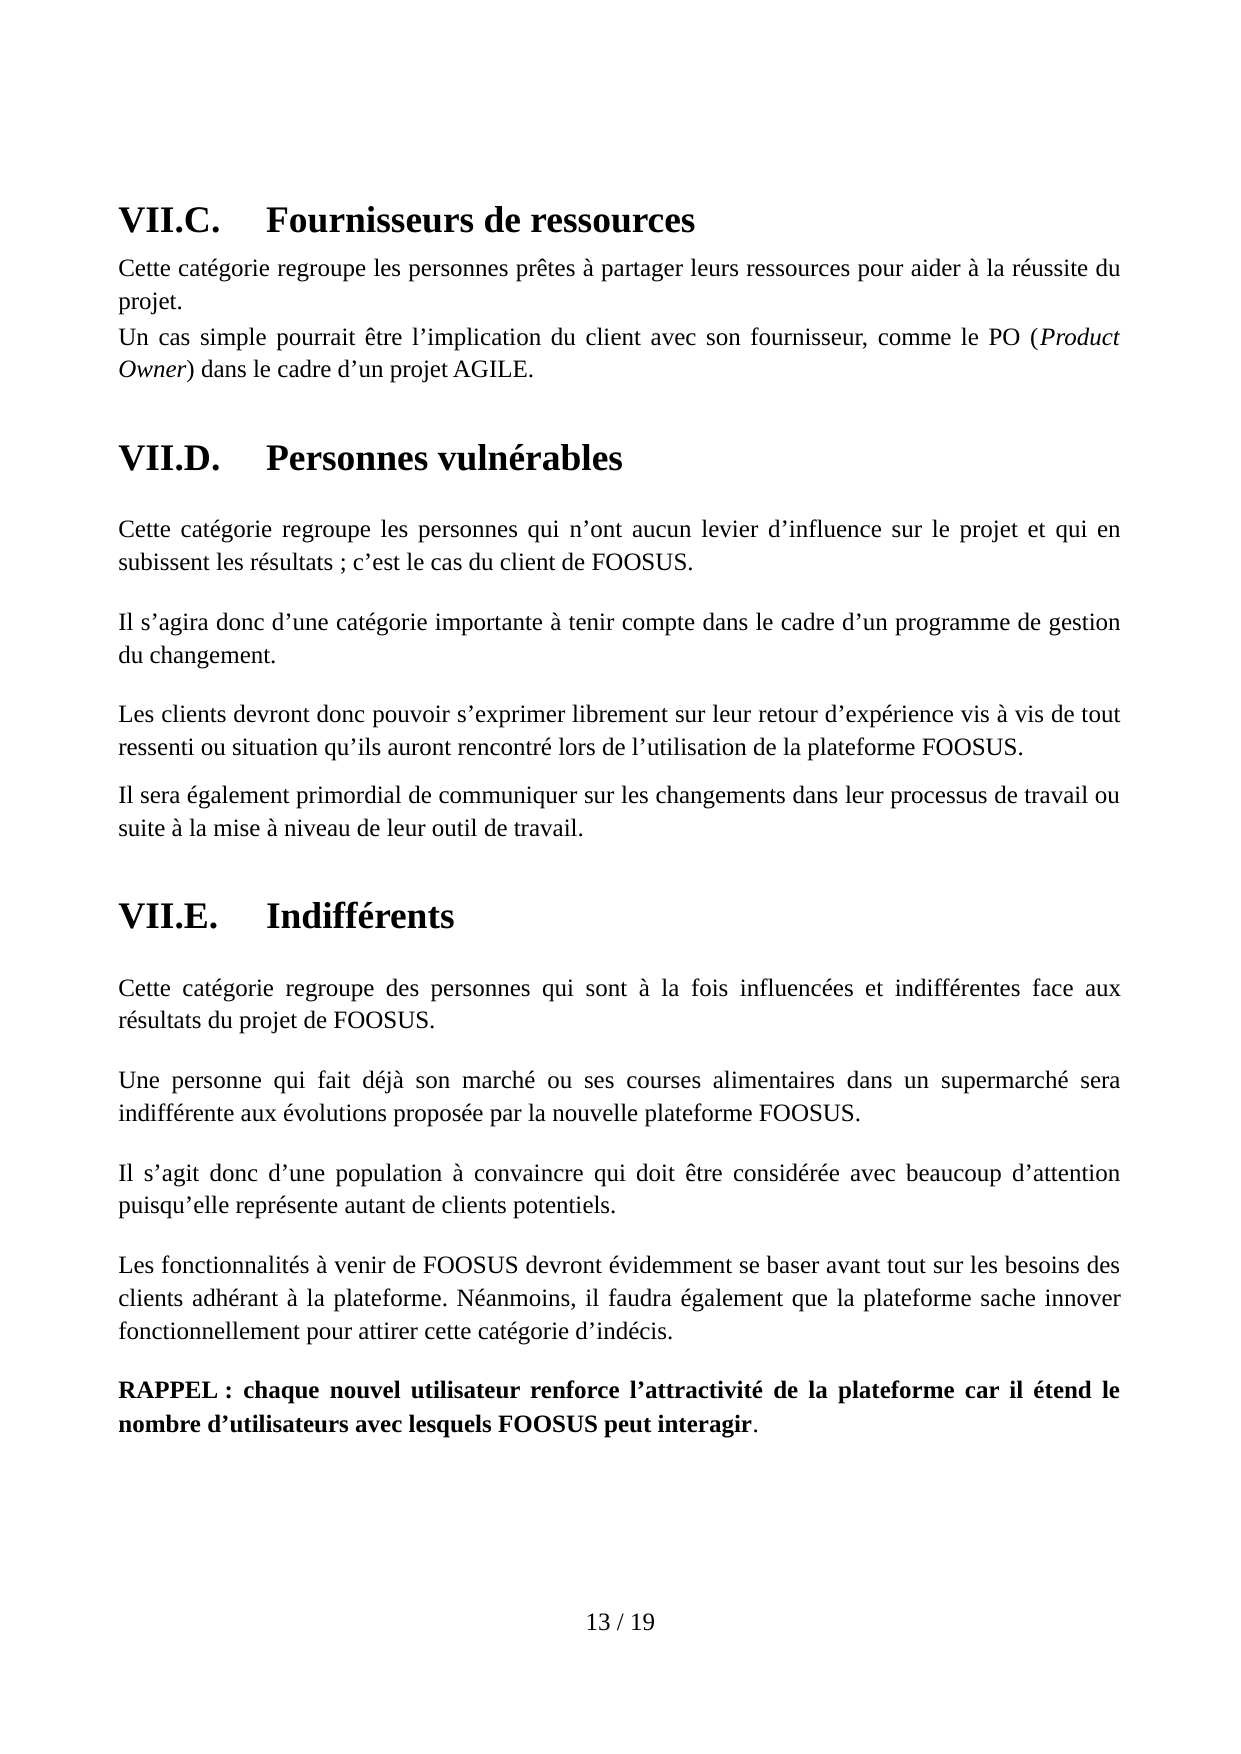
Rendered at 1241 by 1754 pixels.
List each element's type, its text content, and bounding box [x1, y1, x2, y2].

subtitle Personnes vulnérables [118, 435, 1122, 478]
text Les fonctionnalités à venir de FOOSUS devront évidemment se baser avant tout sur les besoins des clients adhérant à la plateforme. Néanmoins, il faudra également que la plateforme sache innover fonctionnellement pour attirer cette catégorie d’indécis. [118, 1250, 1122, 1345]
text Il sera également primordial de communiquer sur les changements dans leur processus de travail ou suite à la mise à niveau de leur outil de travail. [118, 780, 1122, 842]
text Un cas simple pourrait être l’implication du client avec son fournisseur, comme le PO (Product Owner) dans le cadre d’un projet AGILE. [118, 322, 1122, 383]
subtitle Fournisseurs de ressources [118, 197, 1122, 240]
text Cette catégorie regroupe les personnes qui n’ont aucun levier d’influence sur le projet et qui en subissent les résultats ; c’est le cas du client de FOOSUS. [118, 514, 1122, 576]
text Cette catégorie regroupe des personnes qui sont à la fois influencées et indifférentes face aux résultats du projet de FOOSUS. [118, 973, 1122, 1034]
text Cette catégorie regroupe les personnes prêtes à partager leurs ressources pour aider à la réussite du projet. [118, 253, 1122, 314]
text Il s’agira donc d’une catégorie importante à tenir compte dans le cadre d’un programme de gestion du changement. [118, 607, 1122, 668]
subtitle Indifférents [118, 893, 1122, 936]
text RAPPEL : chaque nouvel utilisateur renforce l’attractivité de la plateforme car il étend le nombre d’utilisateurs avec lesquels FOOSUS peut interagir. [118, 1376, 1122, 1437]
text Les clients devront donc pouvoir s’exprimer librement sur leur retour d’expérience vis à vis de tout ressenti ou situation qu’ils auront rencontré lors de l’utilisation de la plateforme FOOSUS. [118, 699, 1122, 761]
text Une personne qui fait déjà son marché ou ses courses alimentaires dans un supermarché sera indifférente aux évolutions proposée par la nouvelle plateforme FOOSUS. [118, 1065, 1122, 1127]
text Il s’agit donc d’une population à convaincre qui doit être considérée avec beaucoup d’attention puisqu’elle représente autant de clients potentiels. [118, 1158, 1122, 1219]
